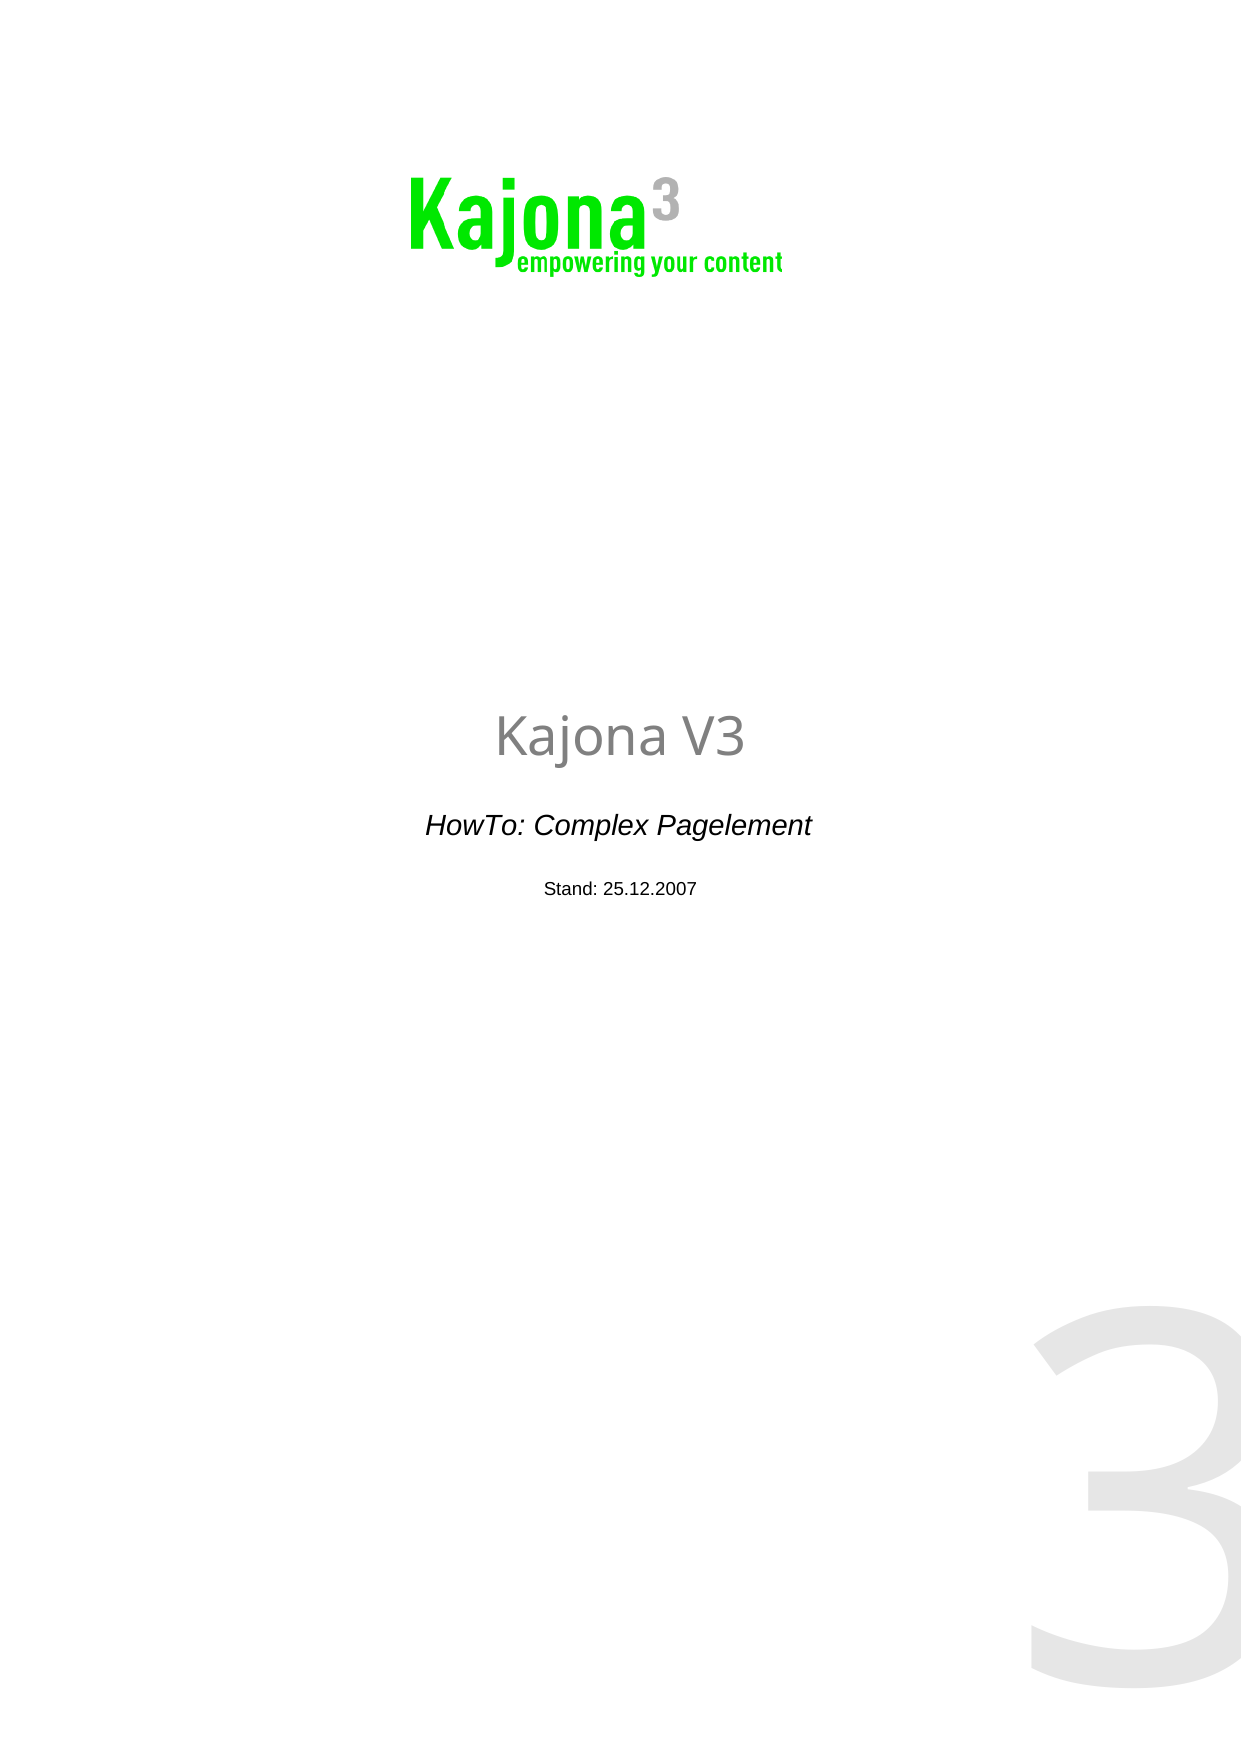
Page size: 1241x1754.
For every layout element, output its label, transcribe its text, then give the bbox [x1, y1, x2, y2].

subtitle Stand: 25.12.2007 [118, 879, 1122, 899]
title Kajona V3 [118, 697, 1122, 771]
picture [411, 177, 782, 277]
subtitle HowTo: Complex Pagelement [118, 808, 1122, 841]
